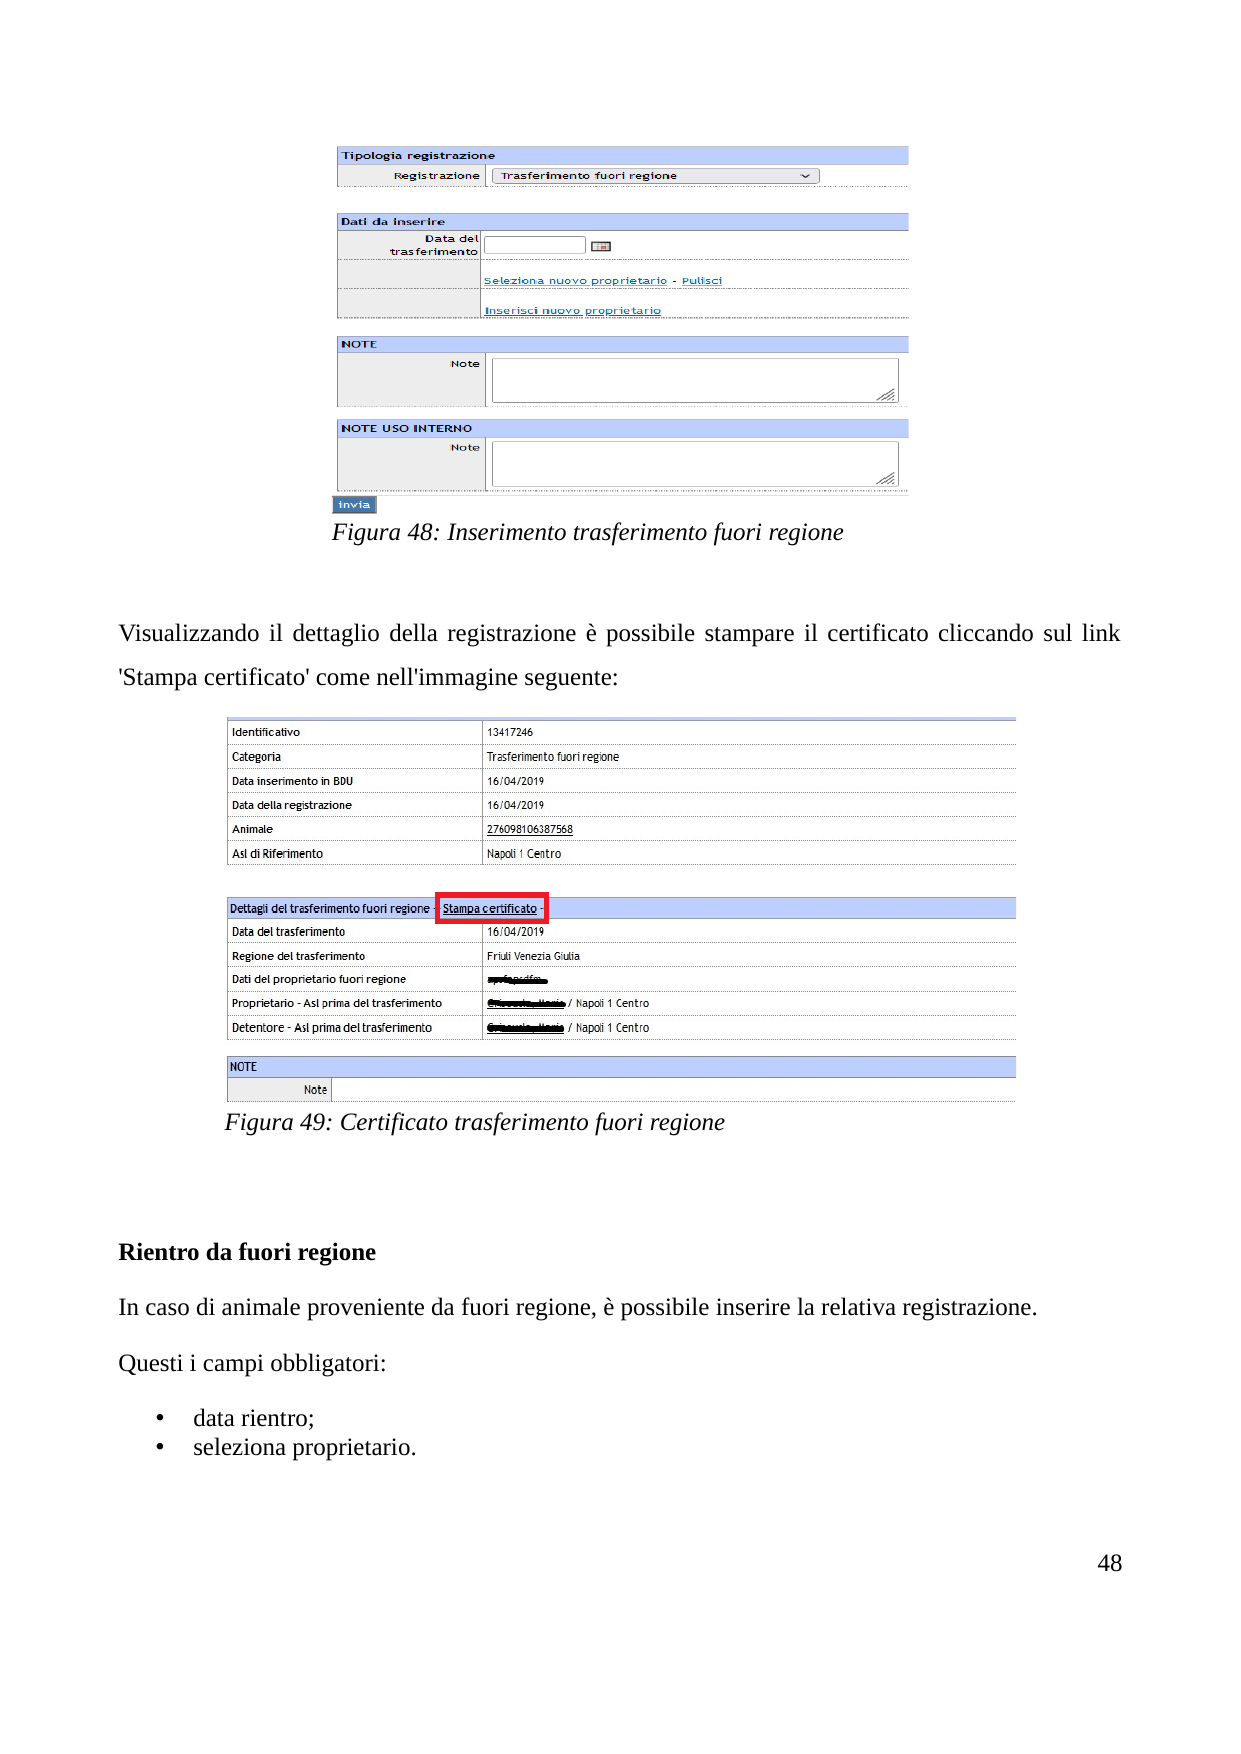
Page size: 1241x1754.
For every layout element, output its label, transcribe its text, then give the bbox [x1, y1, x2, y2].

text Visualizzando il dettaglio della registrazione è possibile stampare il certificato cliccando sul link 'Stampa certificato' come nell'immagine seguente: [118, 618, 1122, 690]
text Questi i campi obbligatori: [118, 1348, 1122, 1377]
picture [224, 717, 1017, 1108]
list data rientro; [156, 1403, 1122, 1432]
text In caso di animale proveniente da fuori regione, è possibile inserire la relativa registrazione. [118, 1292, 1122, 1321]
text Figura 49: Certificato trasferimento fuori regione [224, 1108, 1016, 1136]
list seleziona proprietario. [156, 1432, 1122, 1461]
text Rientro da fuori regione [118, 1237, 1122, 1265]
text Figura 48: Inserimento trasferimento fuori regione [332, 518, 909, 546]
